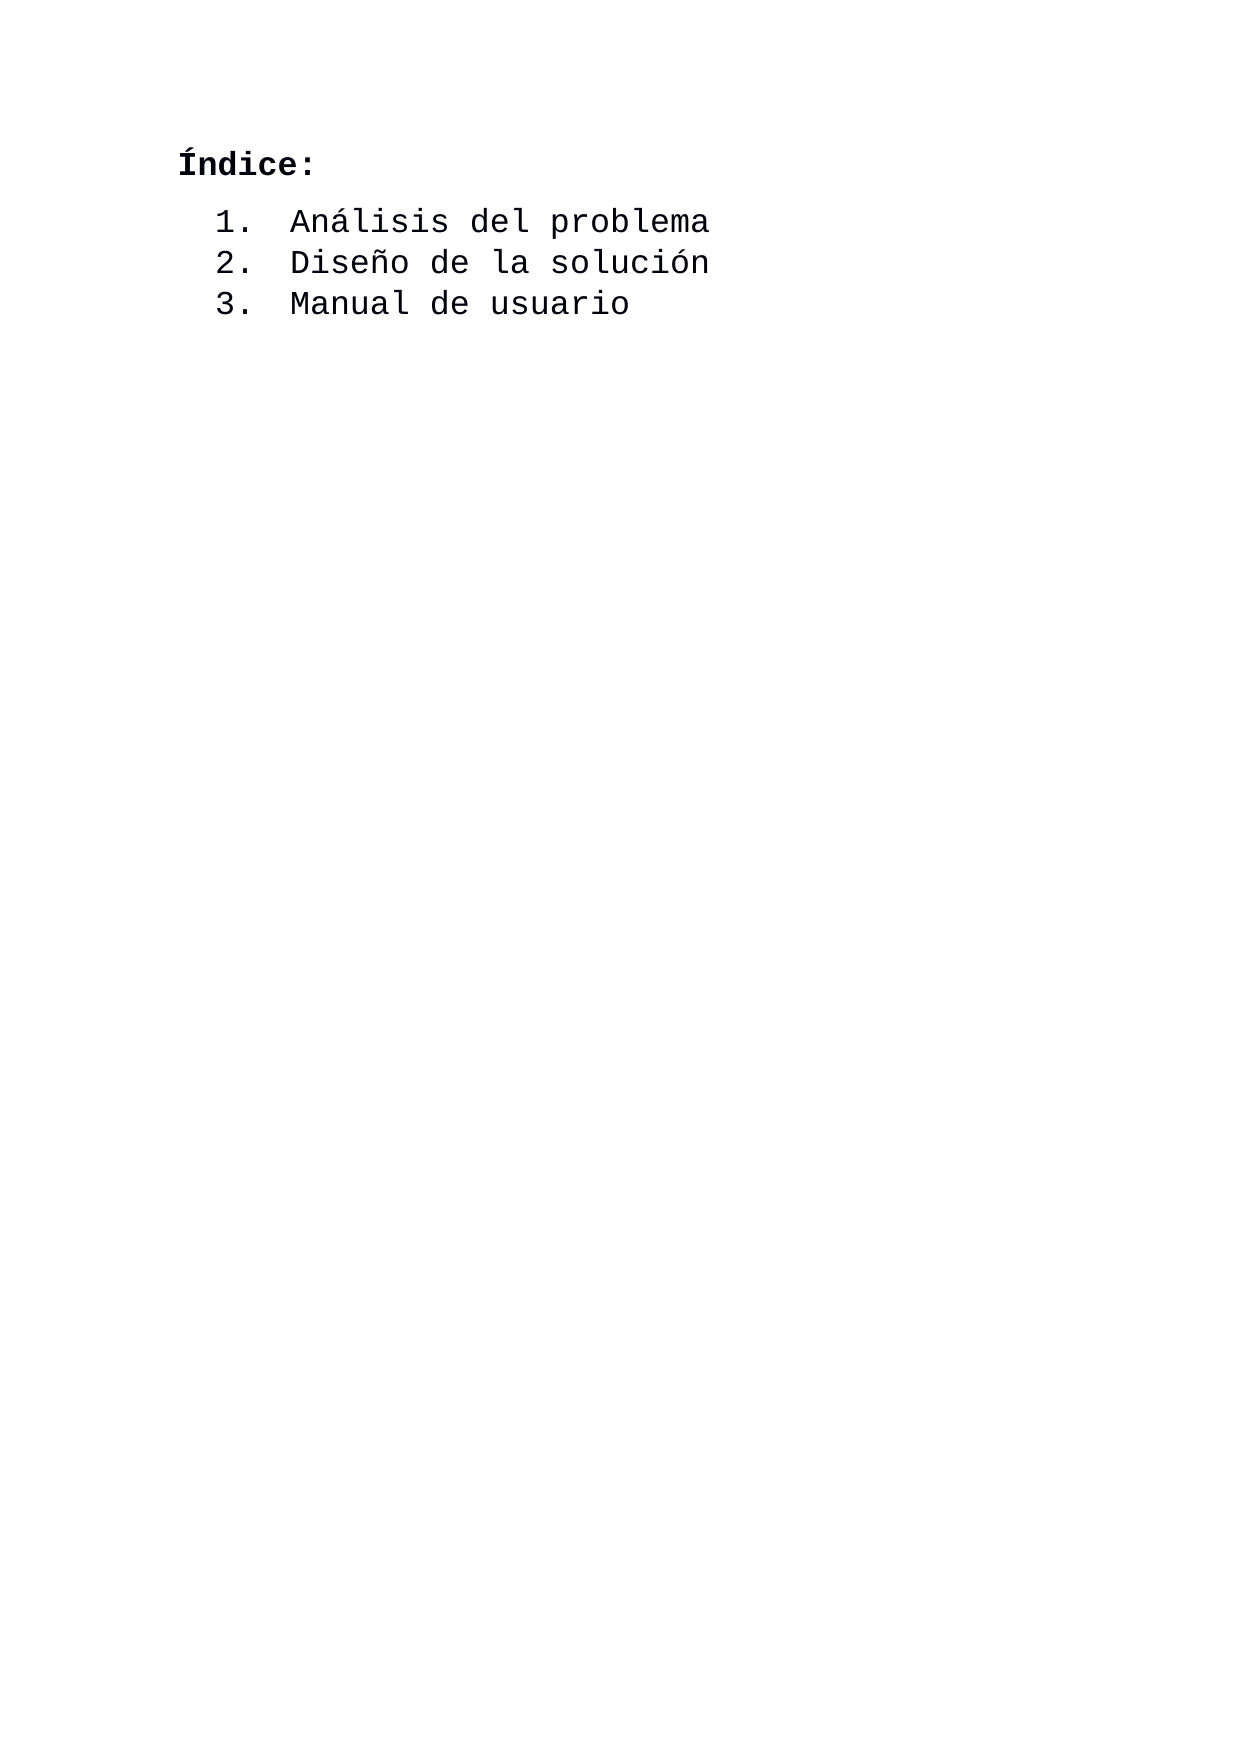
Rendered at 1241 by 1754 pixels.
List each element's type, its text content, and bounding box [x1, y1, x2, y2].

list Diseño de la solución [215, 246, 1063, 284]
list Manual de usuario [215, 287, 1063, 324]
text Índice: [177, 148, 1063, 185]
list Análisis del problema [215, 205, 1063, 243]
